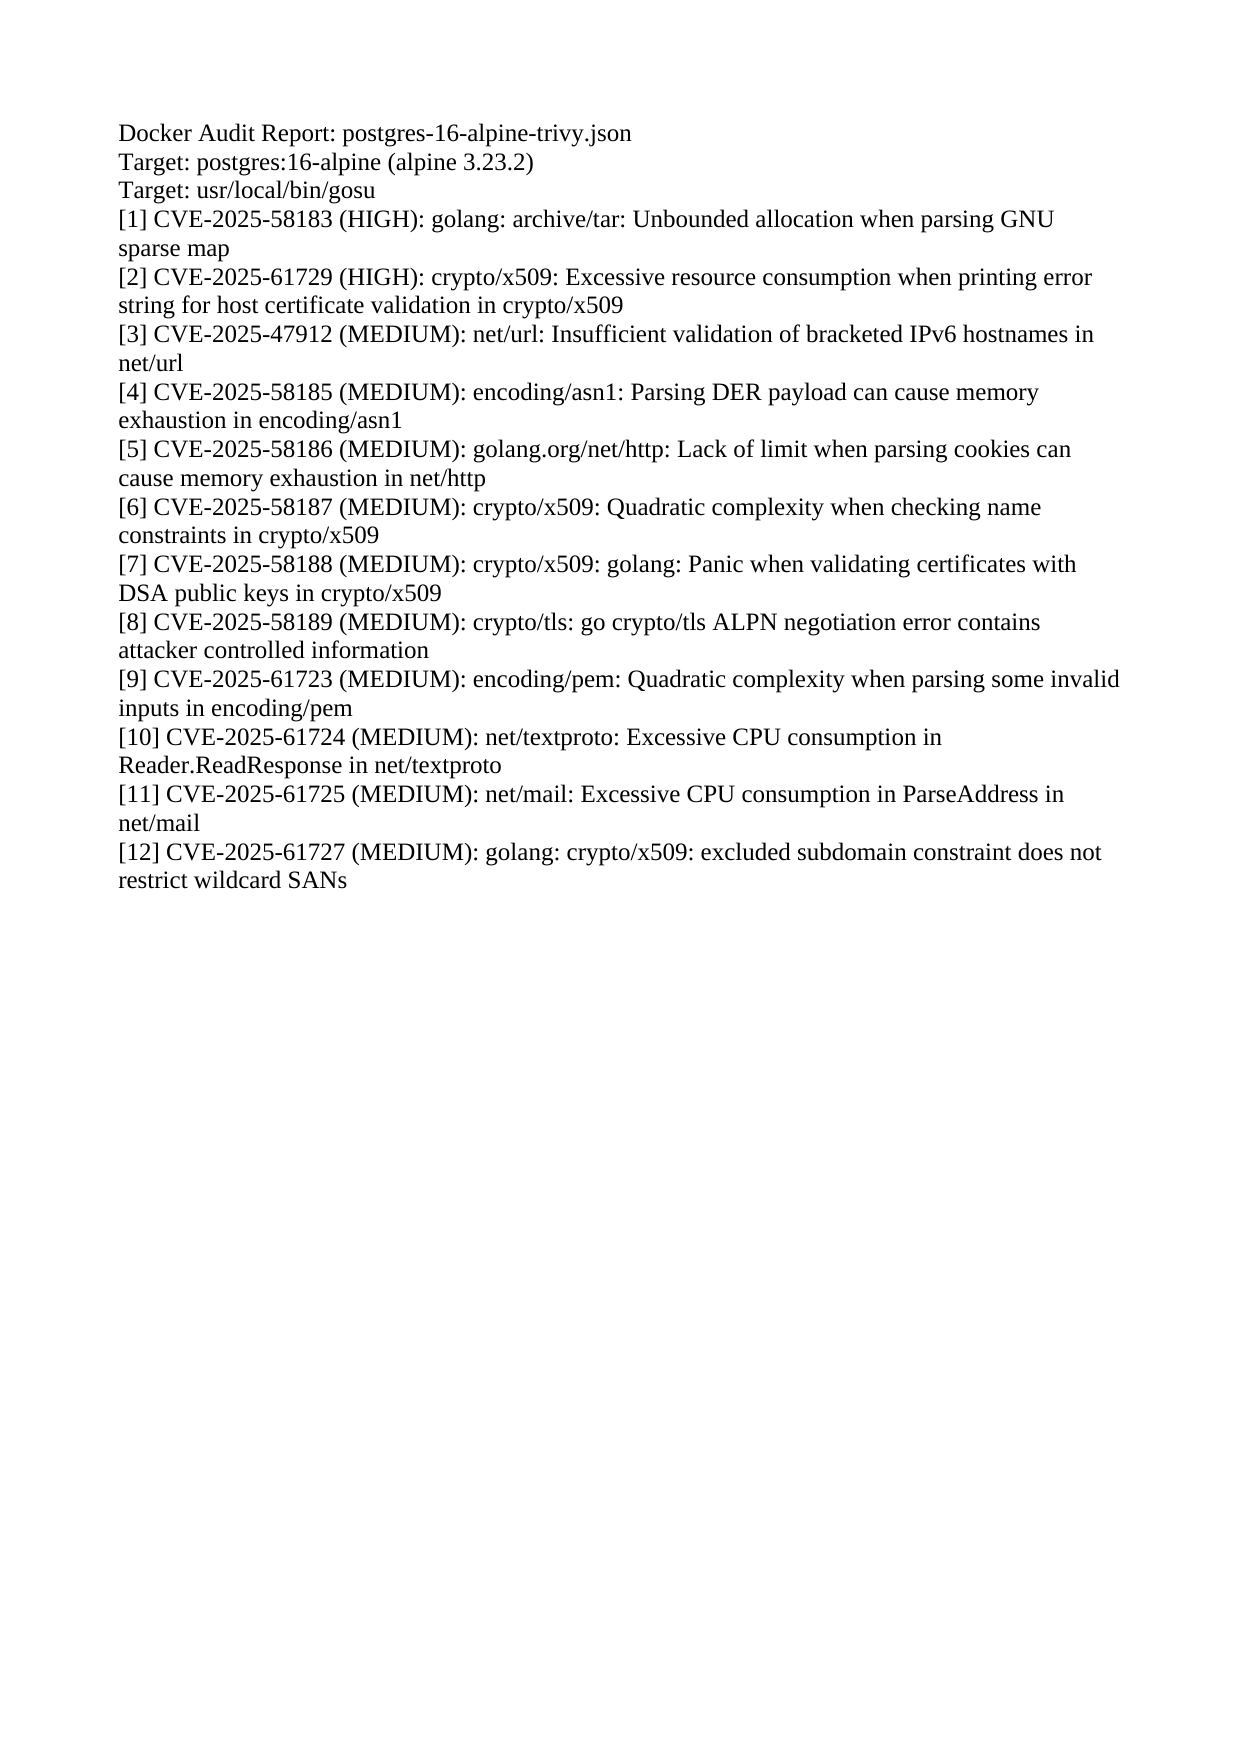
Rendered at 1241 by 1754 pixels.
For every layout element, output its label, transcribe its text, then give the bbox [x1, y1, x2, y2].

text [12] CVE-2025-61727 (MEDIUM): golang: crypto/x509: excluded subdomain constraint does not restrict wildcard SANs [118, 837, 1122, 894]
text [7] CVE-2025-58188 (MEDIUM): crypto/x509: golang: Panic when validating certificates with DSA public keys in crypto/x509 [118, 549, 1122, 607]
text [1] CVE-2025-58183 (HIGH): golang: archive/tar: Unbounded allocation when parsing GNU sparse map [118, 204, 1122, 262]
text [4] CVE-2025-58185 (MEDIUM): encoding/asn1: Parsing DER payload can cause memory exhaustion in encoding/asn1 [118, 377, 1122, 434]
text [2] CVE-2025-61729 (HIGH): crypto/x509: Excessive resource consumption when printing error string for host certificate validation in crypto/x509 [118, 262, 1122, 319]
text [10] CVE-2025-61724 (MEDIUM): net/textproto: Excessive CPU consumption in Reader.ReadResponse in net/textproto [118, 722, 1122, 779]
text Target: postgres:16-alpine (alpine 3.23.2) [118, 147, 1122, 176]
text [3] CVE-2025-47912 (MEDIUM): net/url: Insufficient validation of bracketed IPv6 hostnames in net/url [118, 319, 1122, 377]
text [8] CVE-2025-58189 (MEDIUM): crypto/tls: go crypto/tls ALPN negotiation error contains attacker controlled information [118, 607, 1122, 664]
text Target: usr/local/bin/gosu [118, 176, 1122, 204]
text [5] CVE-2025-58186 (MEDIUM): golang.org/net/http: Lack of limit when parsing cookies can cause memory exhaustion in net/http [118, 434, 1122, 492]
text [11] CVE-2025-61725 (MEDIUM): net/mail: Excessive CPU consumption in ParseAddress in net/mail [118, 779, 1122, 837]
text [6] CVE-2025-58187 (MEDIUM): crypto/x509: Quadratic complexity when checking name constraints in crypto/x509 [118, 492, 1122, 549]
text [9] CVE-2025-61723 (MEDIUM): encoding/pem: Quadratic complexity when parsing some invalid inputs in encoding/pem [118, 664, 1122, 722]
text Docker Audit Report: postgres-16-alpine-trivy.json [118, 118, 1122, 147]
